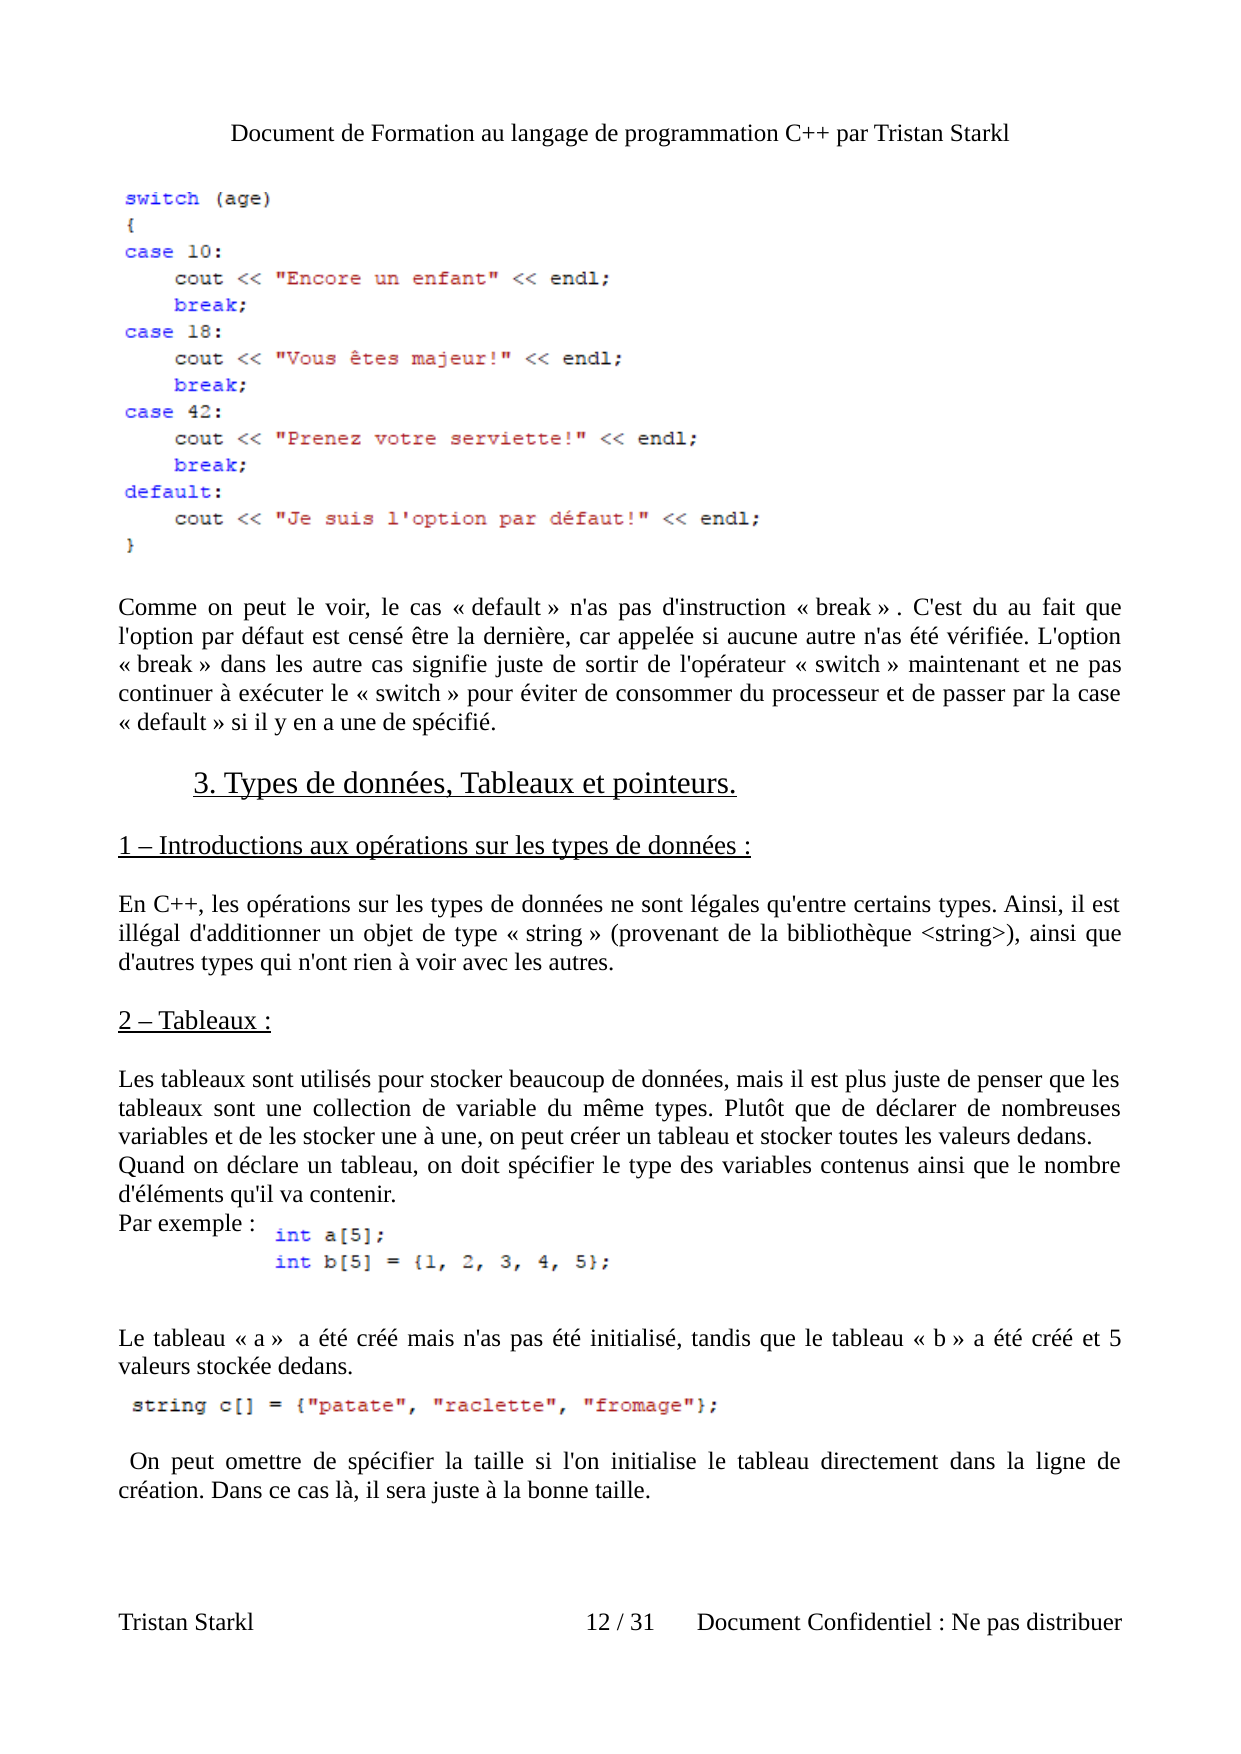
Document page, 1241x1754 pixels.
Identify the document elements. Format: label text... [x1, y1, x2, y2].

text En C++, les opérations sur les types de données ne sont légales qu'entre certains types. Ainsi, il est illégal d'additionner un objet de type « string » (provenant de la bibliothèque <string>), ainsi que d'autres types qui n'ont rien à voir avec les autres. [118, 889, 1122, 975]
text Le tableau « a » a été créé mais n'as pas été initialisé, tandis que le tableau « b » a été créé et 5 valeurs stockée dedans. [118, 1323, 1122, 1380]
picture [123, 192, 769, 564]
text Comme on peut le voir, le cas « default » n'as pas d'instruction « break » . C'est du au fait que l'option par défaut est censé être la dernière, car appelée si aucune autre n'as été vérifiée. L'option « break » dans les autre cas signifie juste de sortir de l'opérateur « switch » maintenant et ne pas continuer à exécuter le « switch » pour éviter de consommer du processeur et de passer par la case « default » si il y en a une de spécifié. [118, 592, 1122, 736]
text On peut omettre de spécifier la taille si l'on initialise le tableau directement dans la ligne de création. Dans ce cas là, il sera juste à la bonne taille. [118, 1446, 1122, 1504]
text 2 – Tableaux : [118, 1004, 1122, 1035]
list 3. Types de données, Tableaux et pointeurs. [156, 764, 1122, 800]
picture [273, 1224, 614, 1276]
text Les tableaux sont utilisés pour stocker beaucoup de données, mais il est plus juste de penser que les tableaux sont une collection de variable du même types. Plutôt que de déclarer de nombreuses variables et de les stocker une à une, on peut créer un tableau et stocker toutes les valeurs dedans. [118, 1064, 1122, 1150]
text 1 – Introductions aux opérations sur les types de données : [44, 829, 1122, 860]
text Par exemple : [118, 1208, 1122, 1236]
picture [127, 1394, 722, 1418]
text Quand on déclare un tableau, on doit spécifier le type des variables contenus ainsi que le nombre d'éléments qu'il va contenir. [118, 1150, 1122, 1208]
